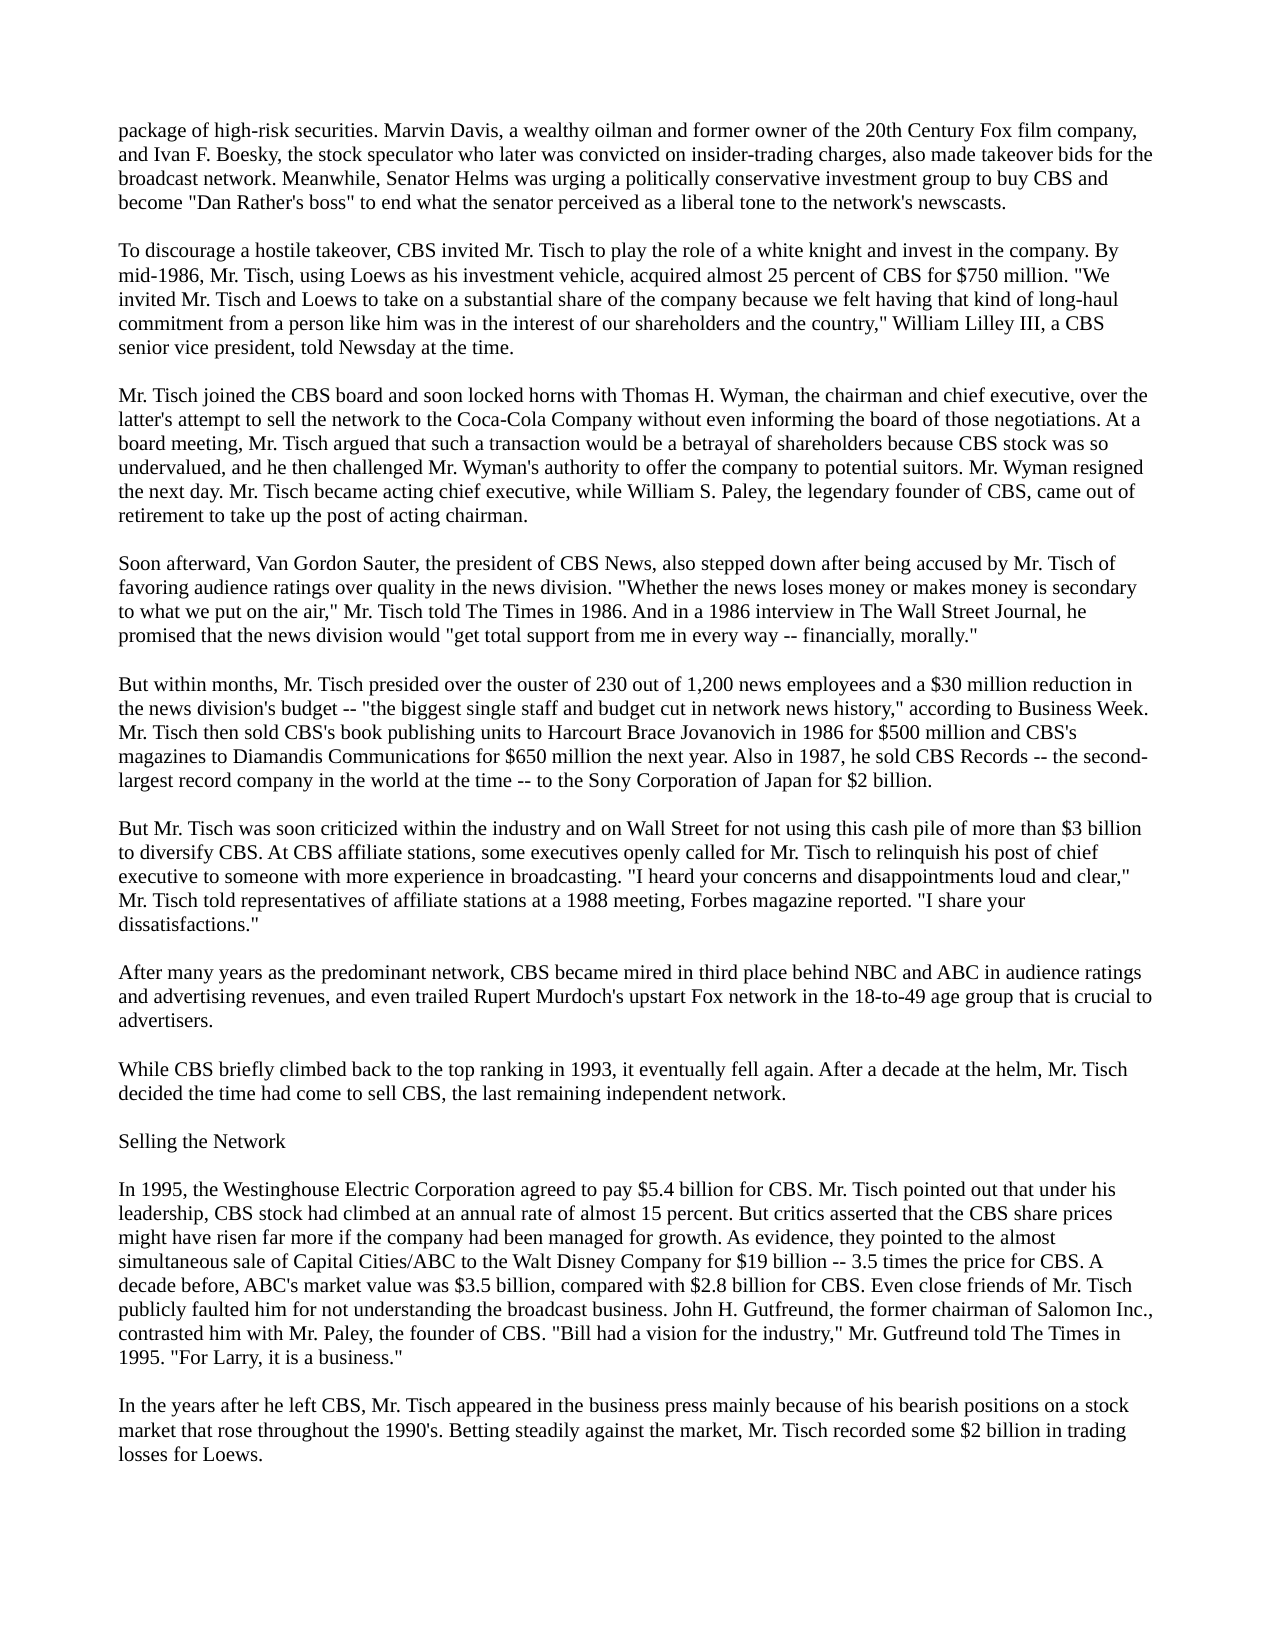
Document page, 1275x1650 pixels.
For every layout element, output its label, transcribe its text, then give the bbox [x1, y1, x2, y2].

text Mr. Tisch joined the CBS board and soon locked horns with Thomas H. Wyman, the chairman and chief executive, over the latter's attempt to sell the network to the Coca-Cola Company without even informing the board of those negotiations. At a board meeting, Mr. Tisch argued that such a transaction would be a betrayal of shareholders because CBS stock was so undervalued, and he then challenged Mr. Wyman's authority to offer the company to potential suitors. Mr. Wyman resigned the next day. Mr. Tisch became acting chief executive, while William S. Paley, the legendary founder of CBS, came out of retirement to take up the post of acting chairman. [118, 383, 1157, 527]
text While CBS briefly climbed back to the top ranking in 1993, it eventually fell again. After a decade at the helm, Mr. Tisch decided the time had come to sell CBS, the last remaining independent network. [118, 1057, 1157, 1105]
text In 1995, the Westinghouse Electric Corporation agreed to pay $5.4 billion for CBS. Mr. Tisch pointed out that under his leadership, CBS stock had climbed at an annual rate of almost 15 percent. But critics asserted that the CBS share prices might have risen far more if the company had been managed for growth. As evidence, they pointed to the almost simultaneous sale of Capital Cities/ABC to the Walt Disney Company for $19 billion -- 3.5 times the price for CBS. A decade before, ABC's market value was $3.5 billion, compared with $2.8 billion for CBS. Even close friends of Mr. Tisch publicly faulted him for not understanding the broadcast business. John H. Gutfreund, the former chairman of Salomon Inc., contrasted him with Mr. Paley, the founder of CBS. "Bill had a vision for the industry," Mr. Gutfreund told The Times in 1995. "For Larry, it is a business." [118, 1177, 1157, 1369]
text In the years after he left CBS, Mr. Tisch appeared in the business press mainly because of his bearish positions on a stock market that rose throughout the 1990's. Betting steadily against the market, Mr. Tisch recorded some $2 billion in trading losses for Loews. [118, 1393, 1157, 1466]
text Soon afterward, Van Gordon Sauter, the president of CBS News, also stepped down after being accused by Mr. Tisch of favoring audience ratings over quality in the news division. "Whether the news loses money or makes money is secondary to what we put on the air," Mr. Tisch told The Times in 1986. And in a 1986 interview in The Wall Street Journal, he promised that the news division would "get total support from me in every way -- financially, morally." [118, 551, 1157, 647]
text To discourage a hostile takeover, CBS invited Mr. Tisch to play the role of a white knight and invest in the company. By mid-1986, Mr. Tisch, using Loews as his investment vehicle, acquired almost 25 percent of CBS for $750 million. "We invited Mr. Tisch and Loews to take on a substantial share of the company because we felt having that kind of long-haul commitment from a person like him was in the interest of our shareholders and the country," William Lilley III, a CBS senior vice president, told Newsday at the time. [118, 238, 1157, 359]
text But Mr. Tisch was soon criticized within the industry and on Wall Street for not using this cash pile of more than $3 billion to diversify CBS. At CBS affiliate stations, some executives openly called for Mr. Tisch to relinquish his post of chief executive to someone with more experience in broadcasting. "I heard your concerns and disappointments loud and clear," Mr. Tisch told representatives of affiliate stations at a 1988 meeting, Forbes magazine reported. "I share your dissatisfactions." [118, 816, 1157, 936]
text package of high-risk securities. Marvin Davis, a wealthy oilman and former owner of the 20th Century Fox film company, and Ivan F. Boesky, the stock speculator who later was convicted on insider-trading charges, also made takeover bids for the broadcast network. Meanwhile, Senator Helms was urging a politically conservative investment group to buy CBS and become "Dan Rather's boss" to end what the senator perceived as a liberal tone to the network's newscasts. [118, 118, 1157, 214]
text Selling the Network [118, 1129, 1157, 1153]
text But within months, Mr. Tisch presided over the ouster of 230 out of 1,200 news employees and a $30 million reduction in the news division's budget -- "the biggest single staff and budget cut in network news history," according to Business Week. Mr. Tisch then sold CBS's book publishing units to Harcourt Brace Jovanovich in 1986 for $500 million and CBS's magazines to Diamandis Communications for $650 million the next year. Also in 1987, he sold CBS Records -- the second-largest record company in the world at the time -- to the Sony Corporation of Japan for $2 billion. [118, 672, 1157, 792]
text After many years as the predominant network, CBS became mired in third place behind NBC and ABC in audience ratings and advertising revenues, and even trailed Rupert Murdoch's upstart Fox network in the 18-to-49 age group that is crucial to advertisers. [118, 960, 1157, 1032]
